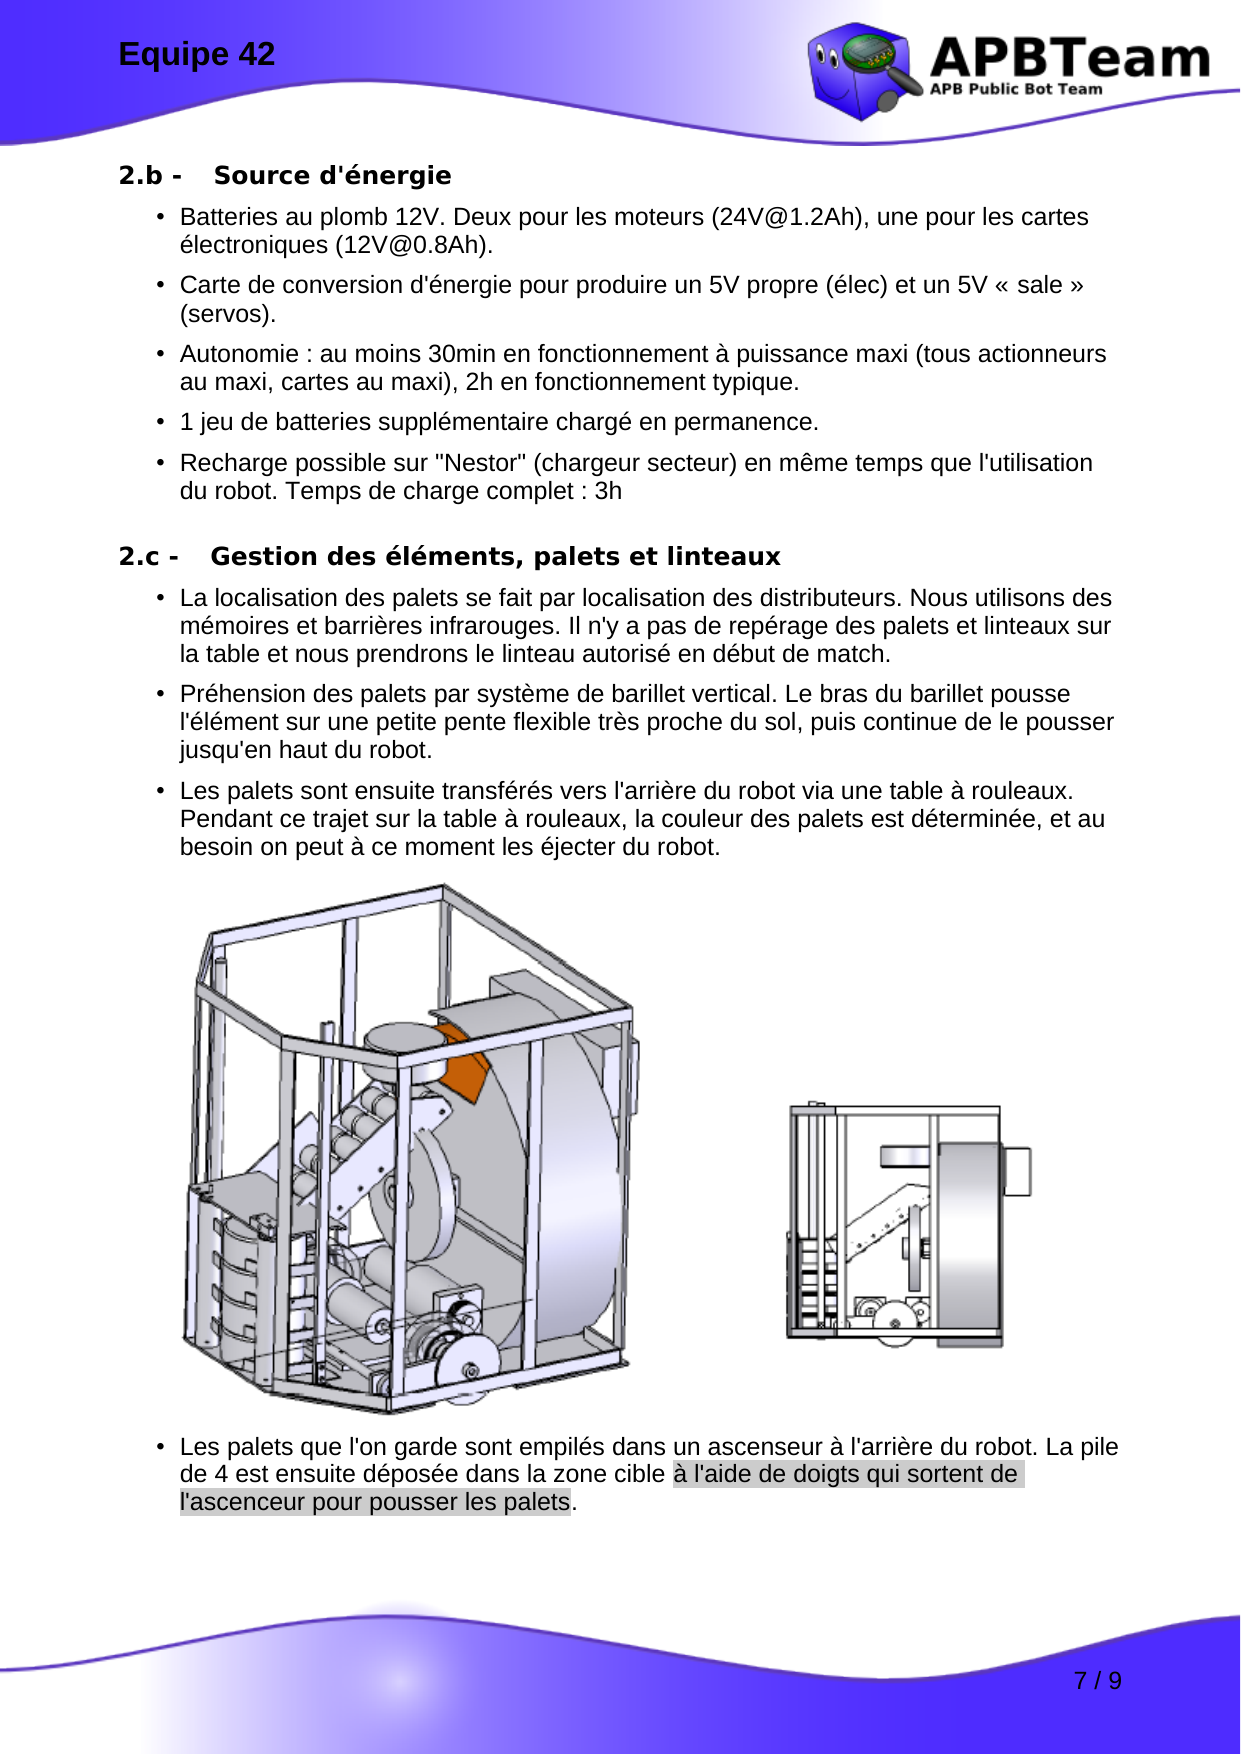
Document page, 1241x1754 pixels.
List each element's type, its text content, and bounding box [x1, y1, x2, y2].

list Préhension des palets par système de barillet vertical. Le bras du barillet pousse l'élément sur une petite pente flexible très proche du sol, puis continue de le pousser jusqu'en haut du robot. [156, 680, 1122, 764]
list Les palets que l'on garde sont empilés dans un ascenseur à l'arrière du robot. La pile de 4 est ensuite déposée dans la zone cible à l'aide de doigts qui sortent de l'ascenceur pour pousser les palets. [156, 1432, 1122, 1516]
list Batteries au plomb 12V. Deux pour les moteurs (24V@1.2Ah), une pour les cartes électroniques (12V@0.8Ah). [156, 203, 1122, 259]
list Carte de conversion d'énergie pour produire un 5V propre (élec) et un 5V « sale » (servos). [156, 271, 1122, 327]
list Recharge possible sur "Nestor" (chargeur secteur) en même temps que l'utilisation du robot. Temps de charge complet : 3h [156, 449, 1122, 505]
subtitle Gestion des éléments, palets et linteaux [118, 542, 1122, 571]
picture [0, 1599, 1241, 1754]
list La localisation des palets se fait par localisation des distributeurs. Nous utilisons des mémoires et barrières infrarouges. Il n'y a pas de repérage des palets et linteaux sur la table et nous prendrons le linteau autorisé en début de match. [156, 584, 1122, 668]
list Les palets sont ensuite transférés vers l'arrière du robot via une table à rouleaux. Pendant ce trajet sur la table à rouleaux, la couleur des palets est déterminée, et au besoin on peut à ce moment les éjecter du robot. [156, 777, 1122, 860]
list Autonomie : au moins 30min en fonctionnement à puissance maxi (tous actionneurs au maxi, cartes au maxi), 2h en fonctionnement typique. [156, 340, 1122, 396]
picture [0, 0, 1241, 146]
subtitle Source d'énergie [118, 161, 1122, 190]
picture [774, 1084, 1040, 1361]
picture [179, 872, 643, 1420]
list 1 jeu de batteries supplémentaire chargé en permanence. [156, 408, 1122, 436]
